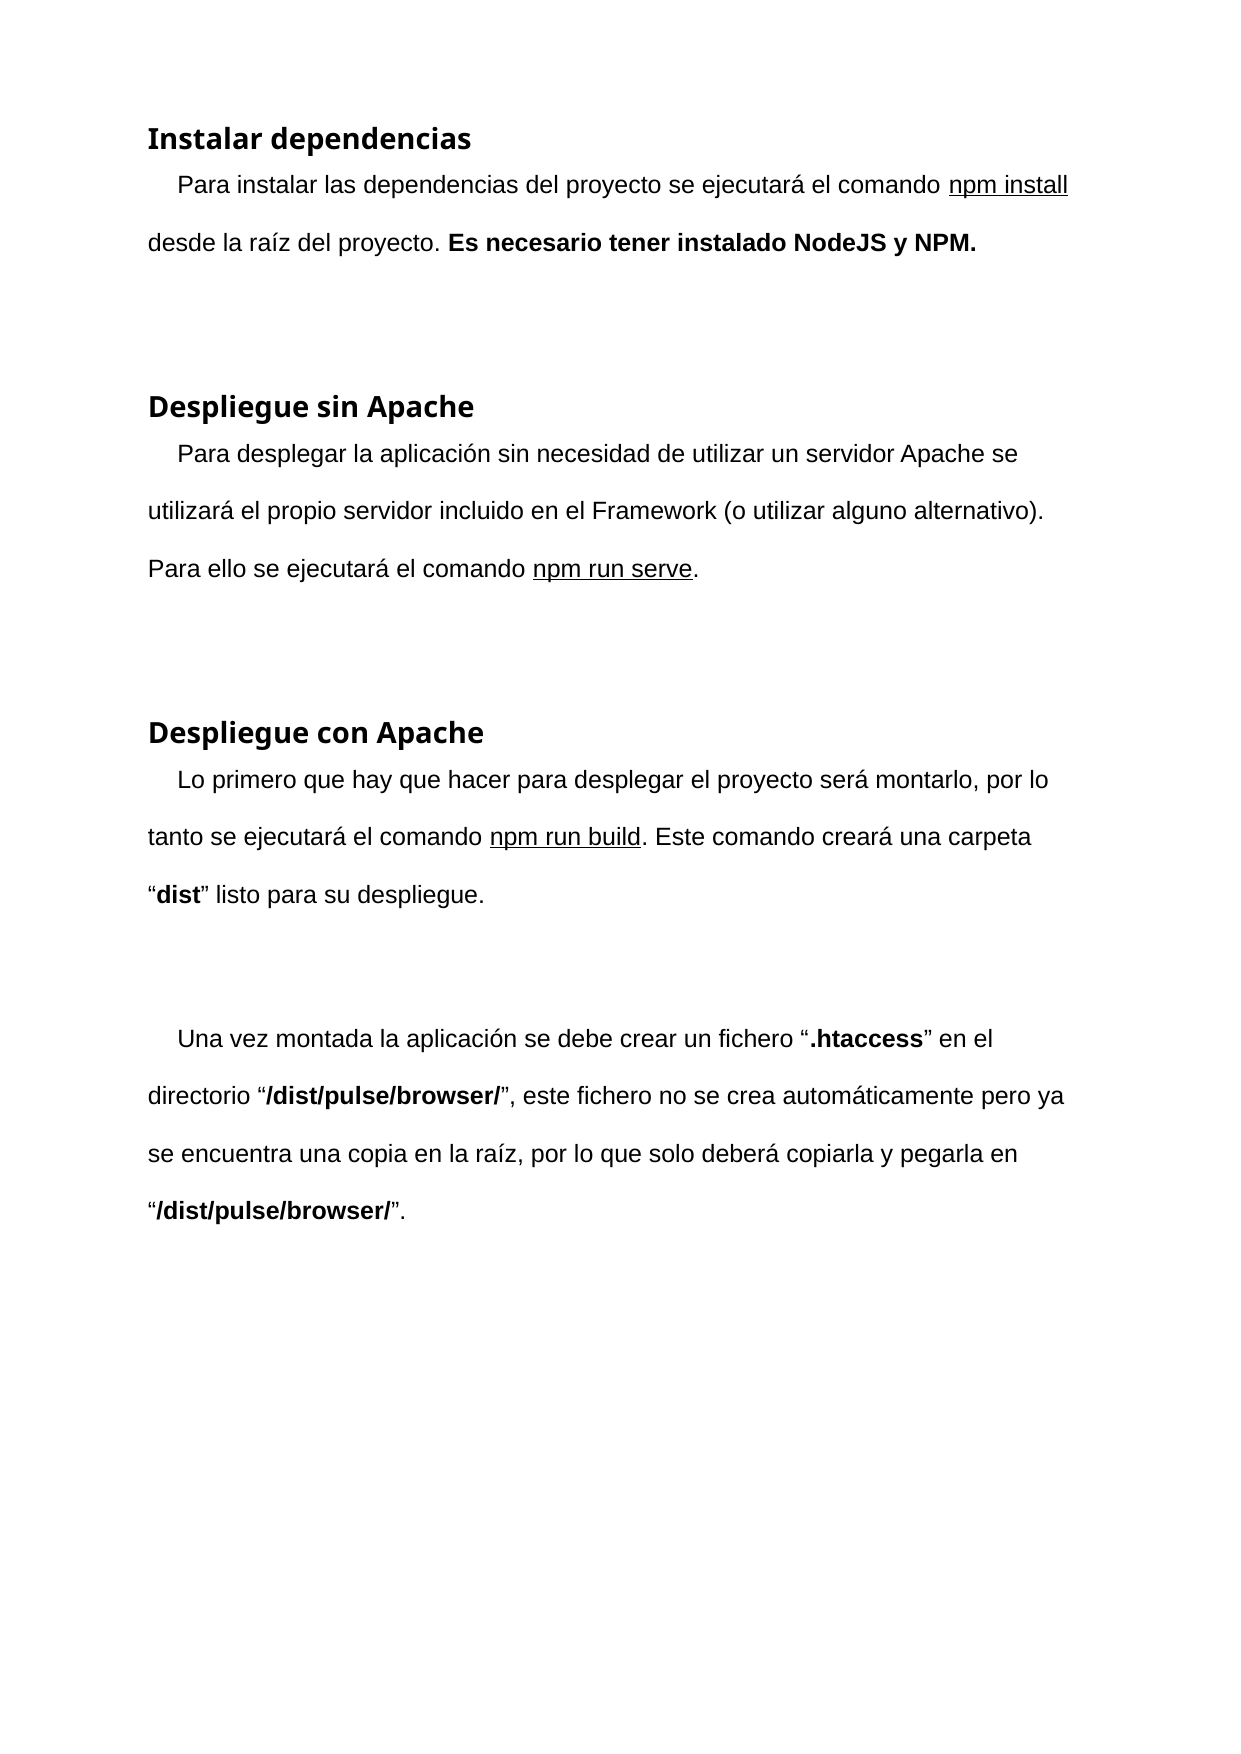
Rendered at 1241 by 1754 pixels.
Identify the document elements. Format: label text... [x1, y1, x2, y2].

text Lo primero que hay que hacer para desplegar el proyecto será montarlo, por lo tanto se ejecutará el comando npm run build. Este comando creará una carpeta “dist” listo para su despliegue. [148, 765, 1093, 908]
text Para desplegar la aplicación sin necesidad de utilizar un servidor Apache se utilizará el propio servidor incluido en el Framework (o utilizar alguno alternativo). Para ello se ejecutará el comando npm run serve. [148, 439, 1093, 582]
text Para instalar las dependencias del proyecto se ejecutará el comando npm install desde la raíz del proyecto. Es necesario tener instalado NodeJS y NPM. [148, 170, 1093, 257]
text Una vez montada la aplicación se debe crear un fichero “.htaccess” en el directorio “/dist/pulse/browser/”, este fichero no se crea automáticamente pero ya se encuentra una copia en la raíz, por lo que solo deberá copiarla y pegarla en “/dist/pulse/browser/”. [148, 1024, 1093, 1225]
subtitle Despliegue sin Apache [148, 387, 1093, 426]
subtitle Instalar dependencias [148, 118, 1093, 158]
subtitle Despliegue con Apache [148, 712, 1093, 752]
